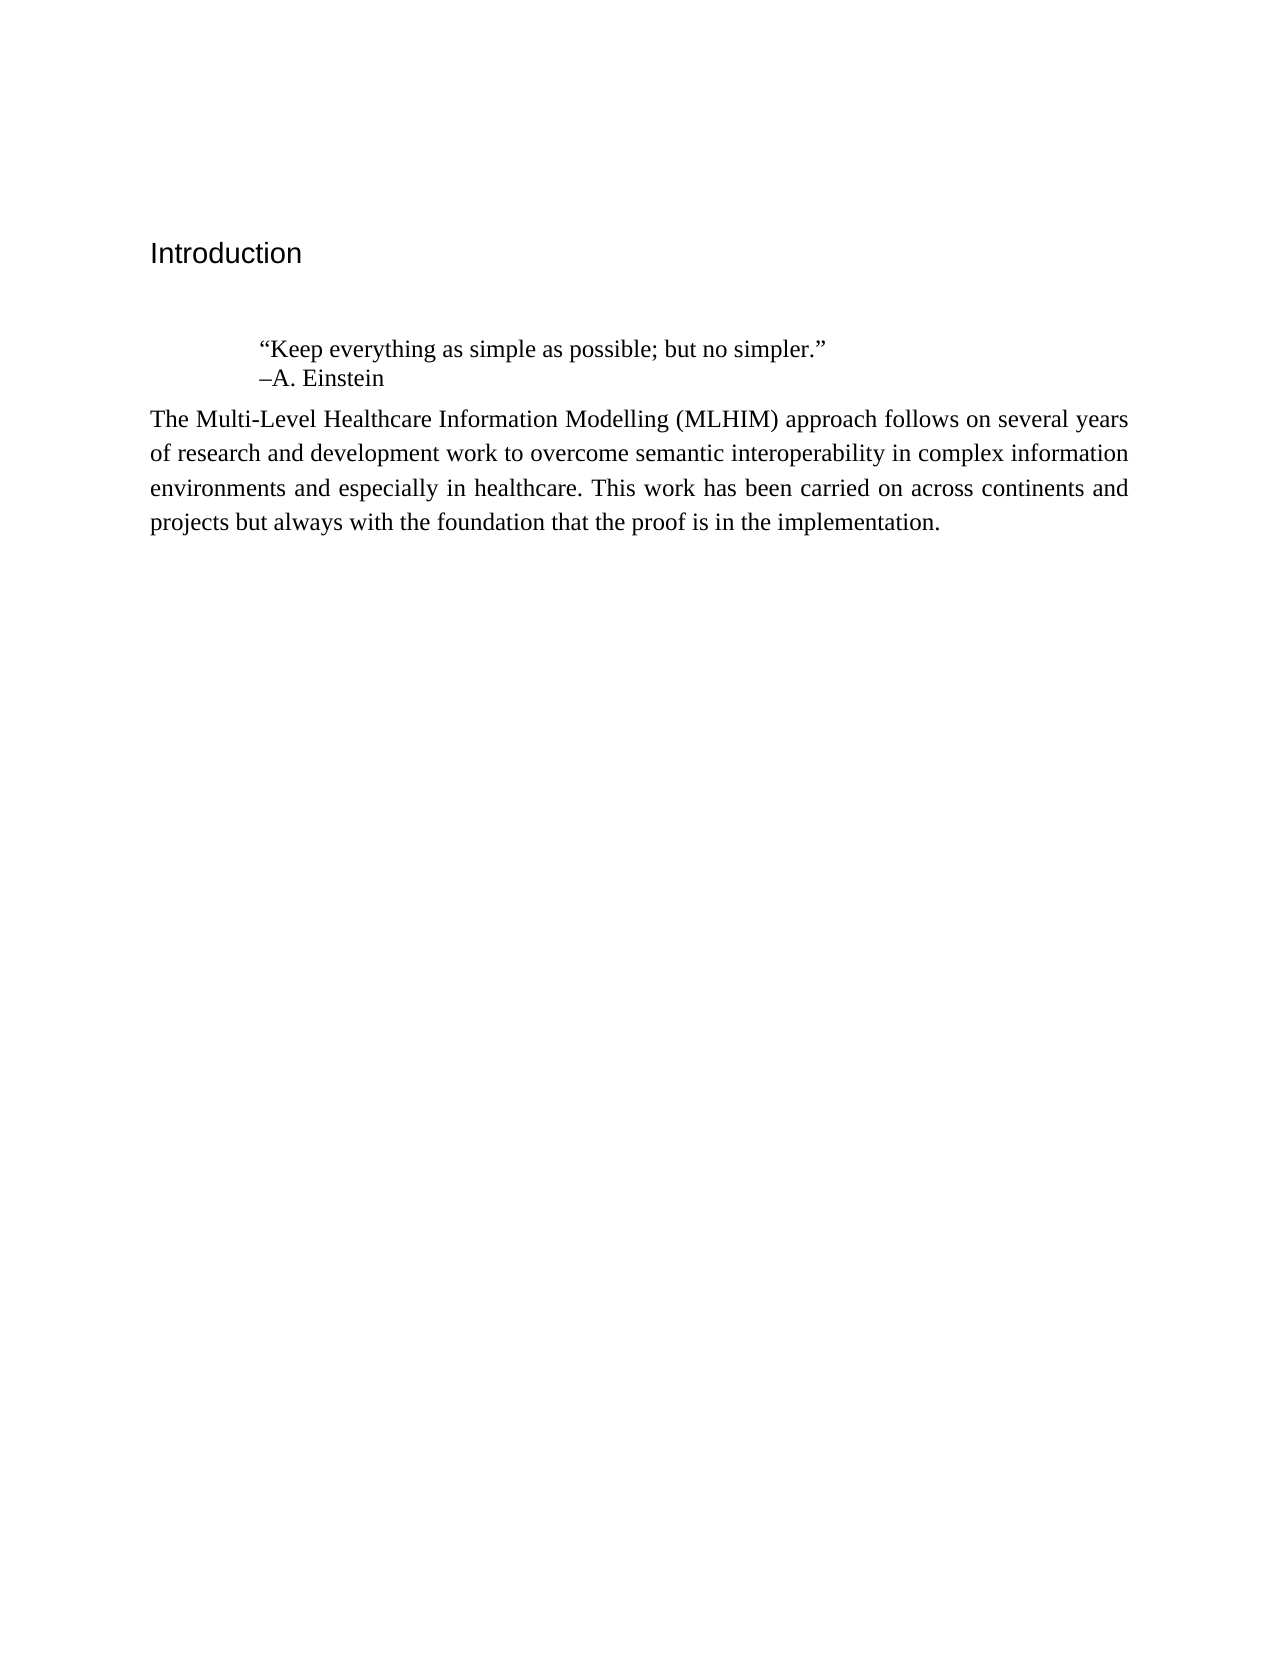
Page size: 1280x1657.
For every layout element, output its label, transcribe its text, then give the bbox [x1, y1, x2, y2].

text –A. Einstein [209, 363, 1071, 391]
text “Keep everything as simple as possible; but no simpler.” [209, 334, 1071, 363]
subtitle Introduction [150, 236, 1130, 269]
text The Multi-Level Healthcare Information Modelling (MLHIM) approach follows on several years of research and development work to overcome semantic interoperability in complex information environments and especially in healthcare. This work has been carried on across continents and projects but always with the foundation that the proof is in the implementation. [150, 404, 1130, 536]
